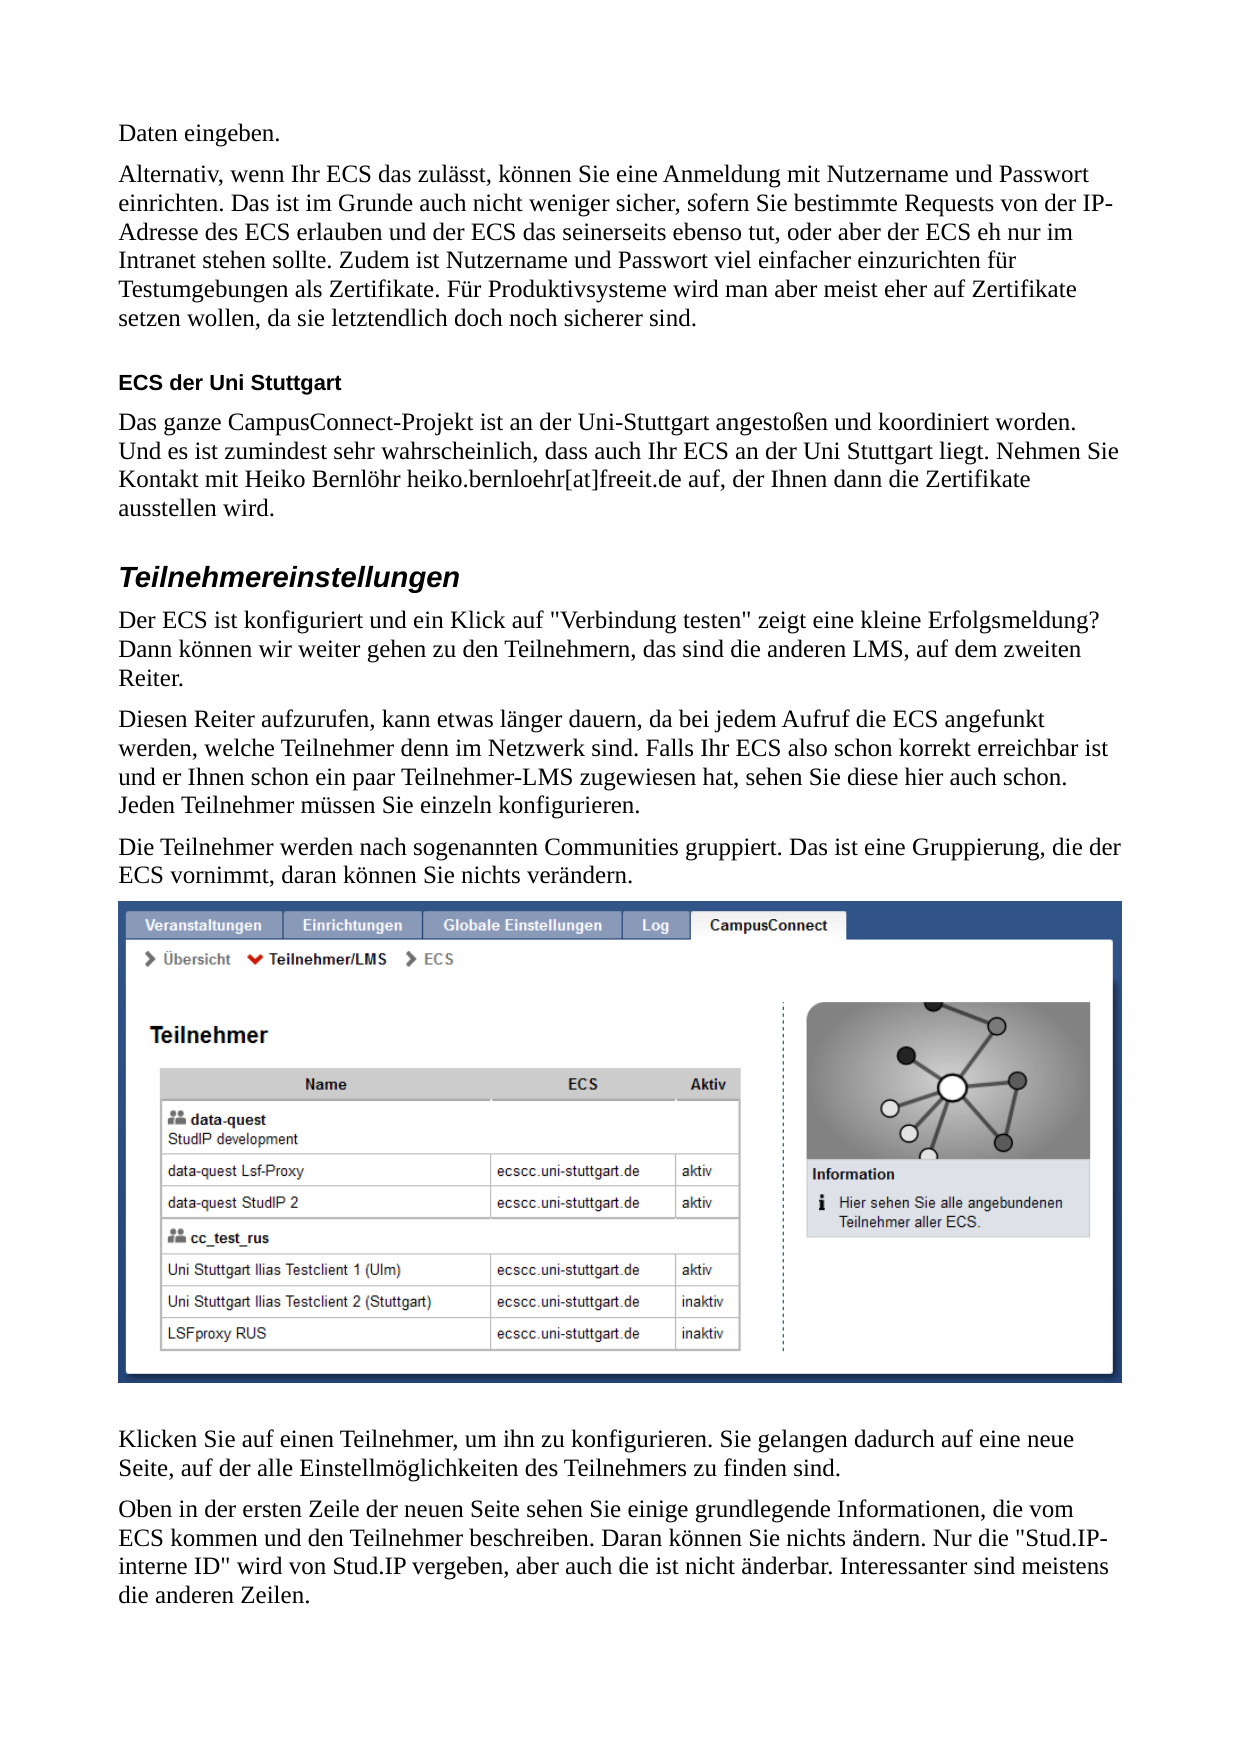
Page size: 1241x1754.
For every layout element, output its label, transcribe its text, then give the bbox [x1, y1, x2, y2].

text Daten eingeben. [118, 118, 1122, 147]
text Der ECS ist konfiguriert und ein Klick auf "Verbindung testen" zeigt eine kleine Erfolgsmeldung? Dann können wir weiter gehen zu den Teilnehmern, das sind die anderen LMS, auf dem zweiten Reiter. [118, 606, 1122, 692]
text Diesen Reiter aufzurufen, kann etwas länger dauern, da bei jedem Aufruf die ECS angefunkt werden, welche Teilnehmer denn im Netzwerk sind. Falls Ihr ECS also schon korrekt erreichbar ist und er Ihnen schon ein paar Teilnehmer-LMS zugewiesen hat, sehen Sie diese hier auch schon. Jeden Teilnehmer müssen Sie einzeln konfigurieren. [118, 704, 1122, 819]
text Das ganze CampusConnect-Projekt ist an der Uni-Stuttgart angestoßen und koordiniert worden. Und es ist zumindest sehr wahrscheinlich, dass auch Ihr ECS an der Uni Stuttgart liegt. Nehmen Sie Kontakt mit Heiko Bernlöhr heiko.bernloehr[at]freeit.de auf, der Ihnen dann die Zertifikate ausstellen wird. [118, 407, 1122, 522]
subtitle Teilnehmereinstellungen [118, 559, 1122, 593]
text Die Teilnehmer werden nach sogenannten Communities gruppiert. Das ist eine Gruppierung, die der ECS vornimmt, daran können Sie nichts verändern. [118, 832, 1122, 889]
text Klicken Sie auf einen Teilnehmer, um ihn zu konfigurieren. Sie gelangen dadurch auf eine neue Seite, auf der alle Einstellmöglichkeiten des Teilnehmers zu finden sind. [118, 1424, 1122, 1481]
text Oben in der ersten Zeile der neuen Seite sehen Sie einige grundlegende Informationen, die vom ECS kommen und den Teilnehmer beschreiben. Daran können Sie nichts ändern. Nur die "Stud.IP-interne ID" wird von Stud.IP vergeben, aber auch die ist nicht änderbar. Interessanter sind meistens die anderen Zeilen. [118, 1494, 1122, 1609]
text Alternativ, wenn Ihr ECS das zulässt, können Sie eine Anmeldung mit Nutzername und Passwort einrichten. Das ist im Grunde auch nicht weniger sicher, sofern Sie bestimmte Requests von der IP-Adresse des ECS erlauben und der ECS das seinerseits ebenso tut, oder aber der ECS eh nur im Intranet stehen sollte. Zudem ist Nutzername und Passwort viel einfacher einzurichten für Testumgebungen als Zertifikate. Für Produktivsysteme wird man aber meist eher auf Zertifikate setzen wollen, da sie letztendlich doch noch sicherer sind. [118, 159, 1122, 332]
subtitle ECS der Uni Stuttgart [118, 369, 1122, 394]
picture [118, 901, 1122, 1383]
